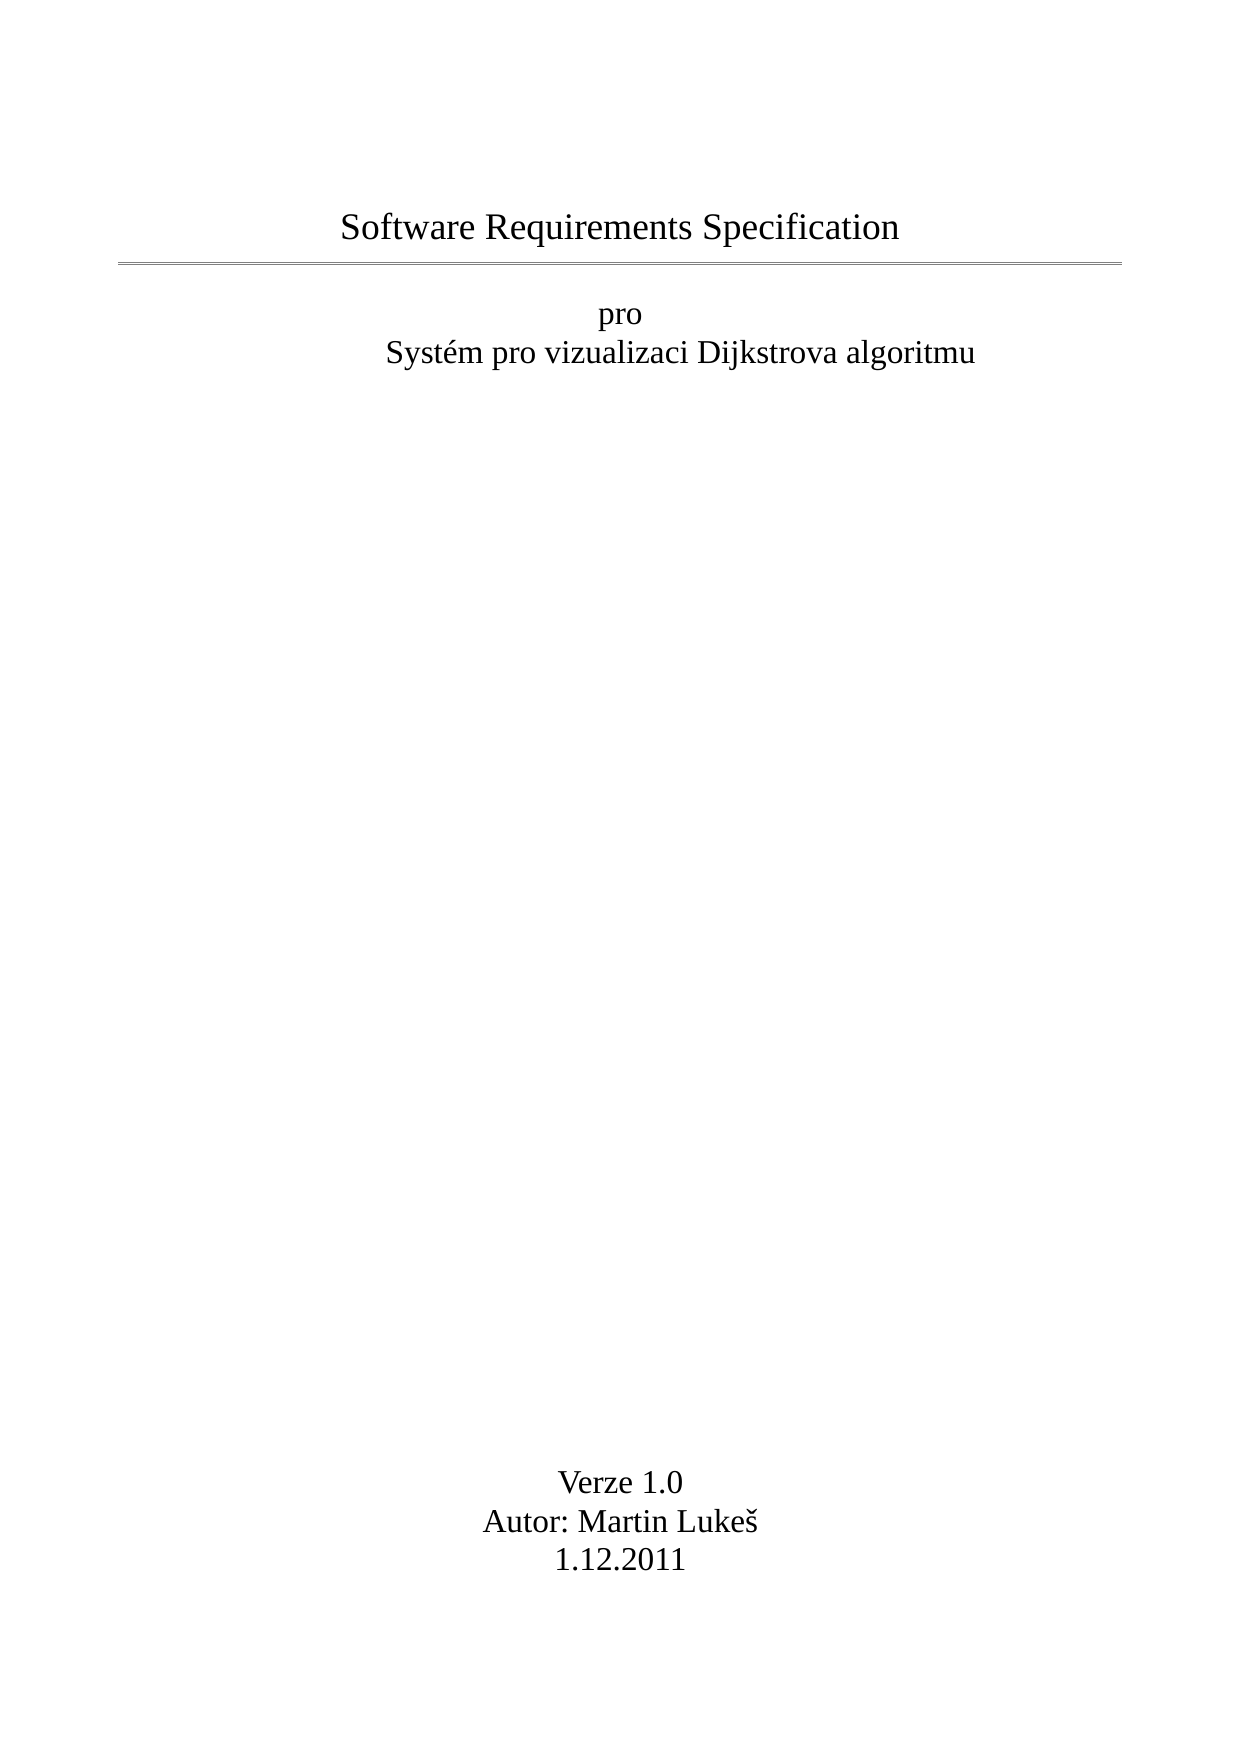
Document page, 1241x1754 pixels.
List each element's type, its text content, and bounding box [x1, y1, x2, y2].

text Systém pro vizualizaci Dijkstrova algoritmu [118, 332, 1122, 370]
text pro [118, 294, 1122, 332]
text Verze 1.0 [118, 1463, 1122, 1501]
text Autor: Martin Lukeš [118, 1501, 1122, 1539]
text 1.12.2011 [118, 1539, 1122, 1578]
text Software Requirements Specification [118, 204, 1122, 247]
